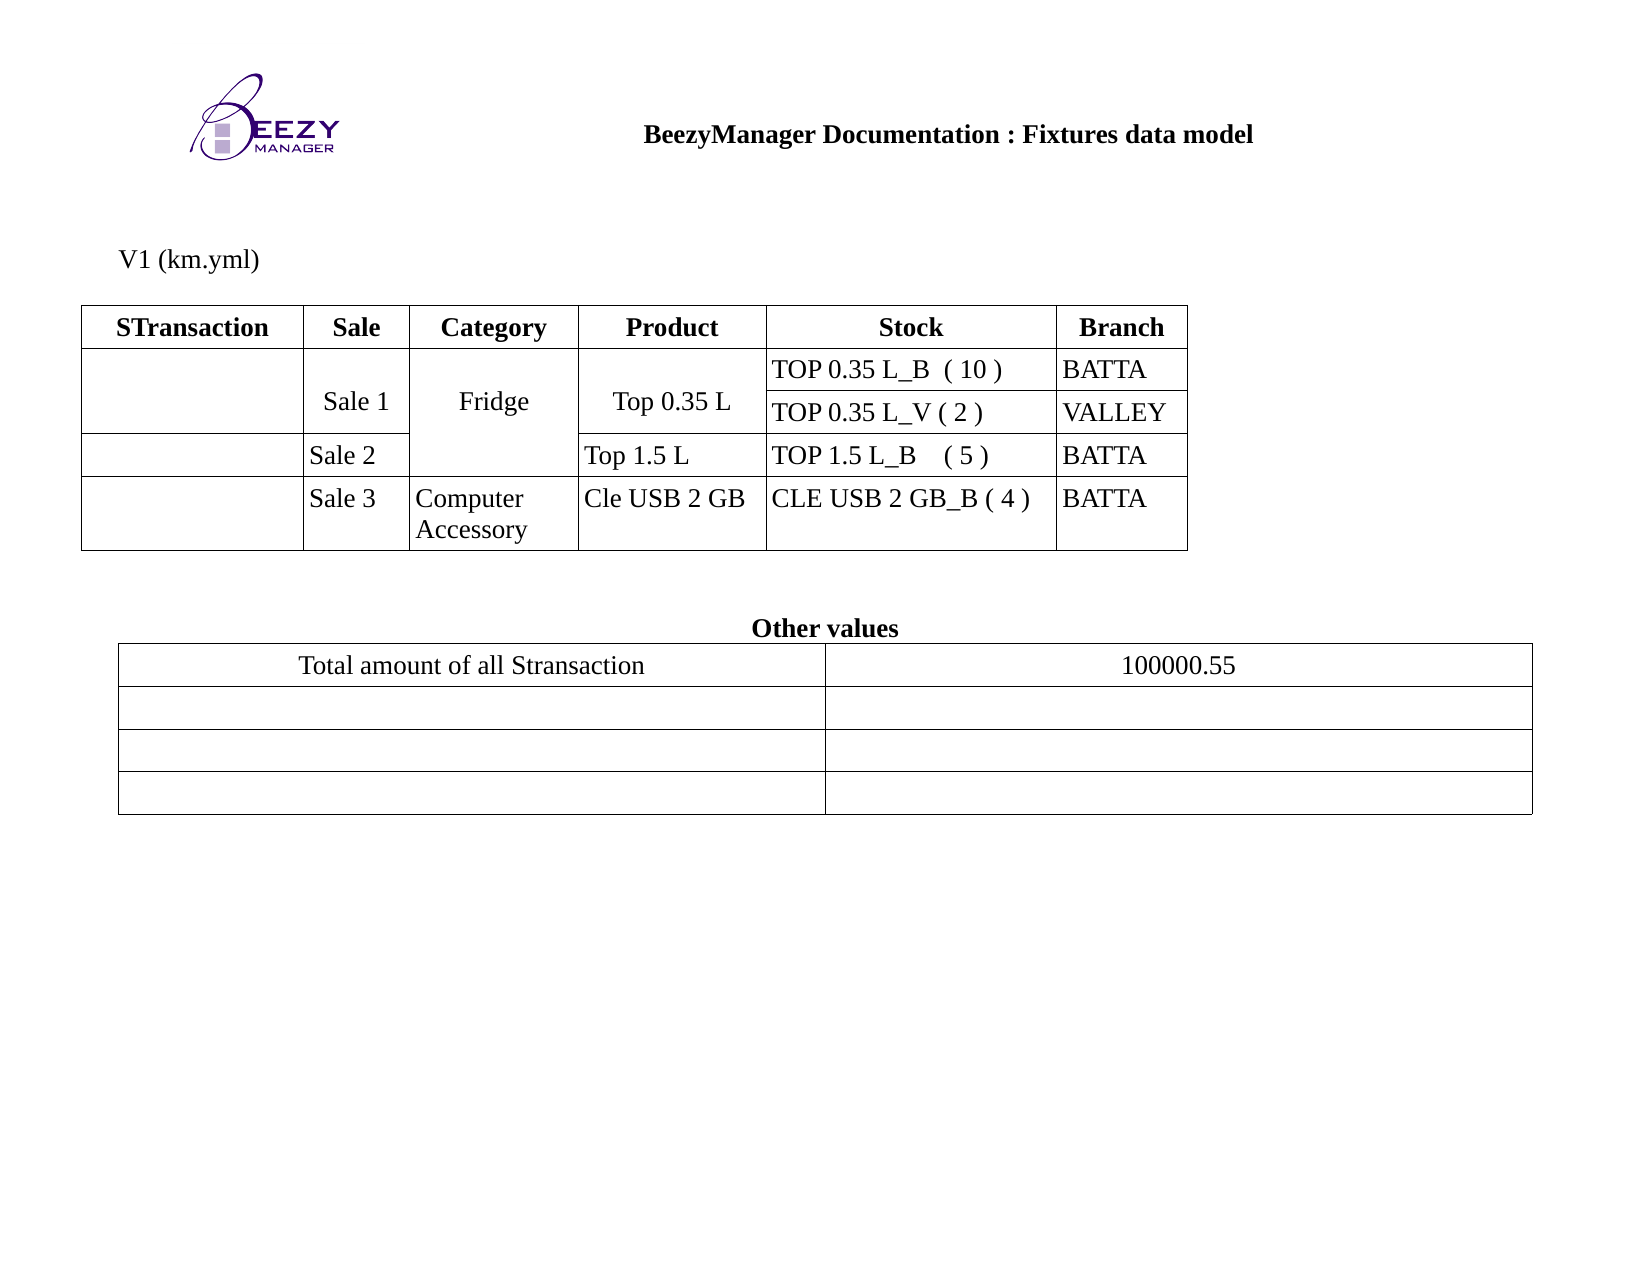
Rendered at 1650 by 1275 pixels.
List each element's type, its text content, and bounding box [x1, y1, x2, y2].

table_cell Sale 2 [304, 434, 409, 476]
table_cell TOP 1.5 L_B ( 5 ) [767, 434, 1056, 476]
text [118, 118, 172, 149]
table_cell Sale 1 [304, 349, 409, 433]
text V1 (km.yml) [118, 243, 1532, 274]
table_cell Cle USB 2 GB [579, 477, 766, 550]
table_header Total amount of all Stransaction [119, 644, 825, 686]
table_cell [826, 730, 1532, 771]
table_cell [119, 730, 825, 771]
table_header STransaction [82, 306, 303, 348]
picture [172, 43, 365, 195]
table_cell [82, 349, 303, 433]
table_header Product [579, 306, 766, 348]
table_cell [119, 772, 825, 814]
table_cell CLE USB 2 GB_B ( 4 ) [767, 477, 1056, 550]
table_header Category [410, 306, 578, 348]
table_cell VALLEY [1057, 391, 1187, 433]
table_cell Computer Accessory [410, 477, 578, 550]
table_cell [82, 434, 303, 476]
table_cell [826, 687, 1532, 729]
table_header Stock [767, 306, 1056, 348]
table_cell TOP 0.35 L_V ( 2 ) [767, 391, 1056, 433]
table_cell Top 1.5 L [579, 434, 766, 476]
table_cell BATTA [1057, 349, 1187, 390]
table_cell Fridge [410, 349, 578, 476]
table_cell BATTA [1057, 477, 1187, 550]
table_cell TOP 0.35 L_B ( 10 ) [767, 349, 1056, 390]
table_header Branch [1057, 306, 1187, 348]
table_cell Top 0.35 L [579, 349, 766, 433]
text Other values [118, 612, 1532, 643]
table_cell [82, 477, 303, 550]
table_cell BATTA [1057, 434, 1187, 476]
table_cell [826, 772, 1532, 814]
table_cell Sale 3 [304, 477, 409, 550]
table_cell [119, 687, 825, 729]
table_header Sale [304, 306, 409, 348]
table_header 100000.55 [826, 644, 1532, 686]
text BeezyManager Documentation : Fixtures data model [365, 118, 1532, 149]
